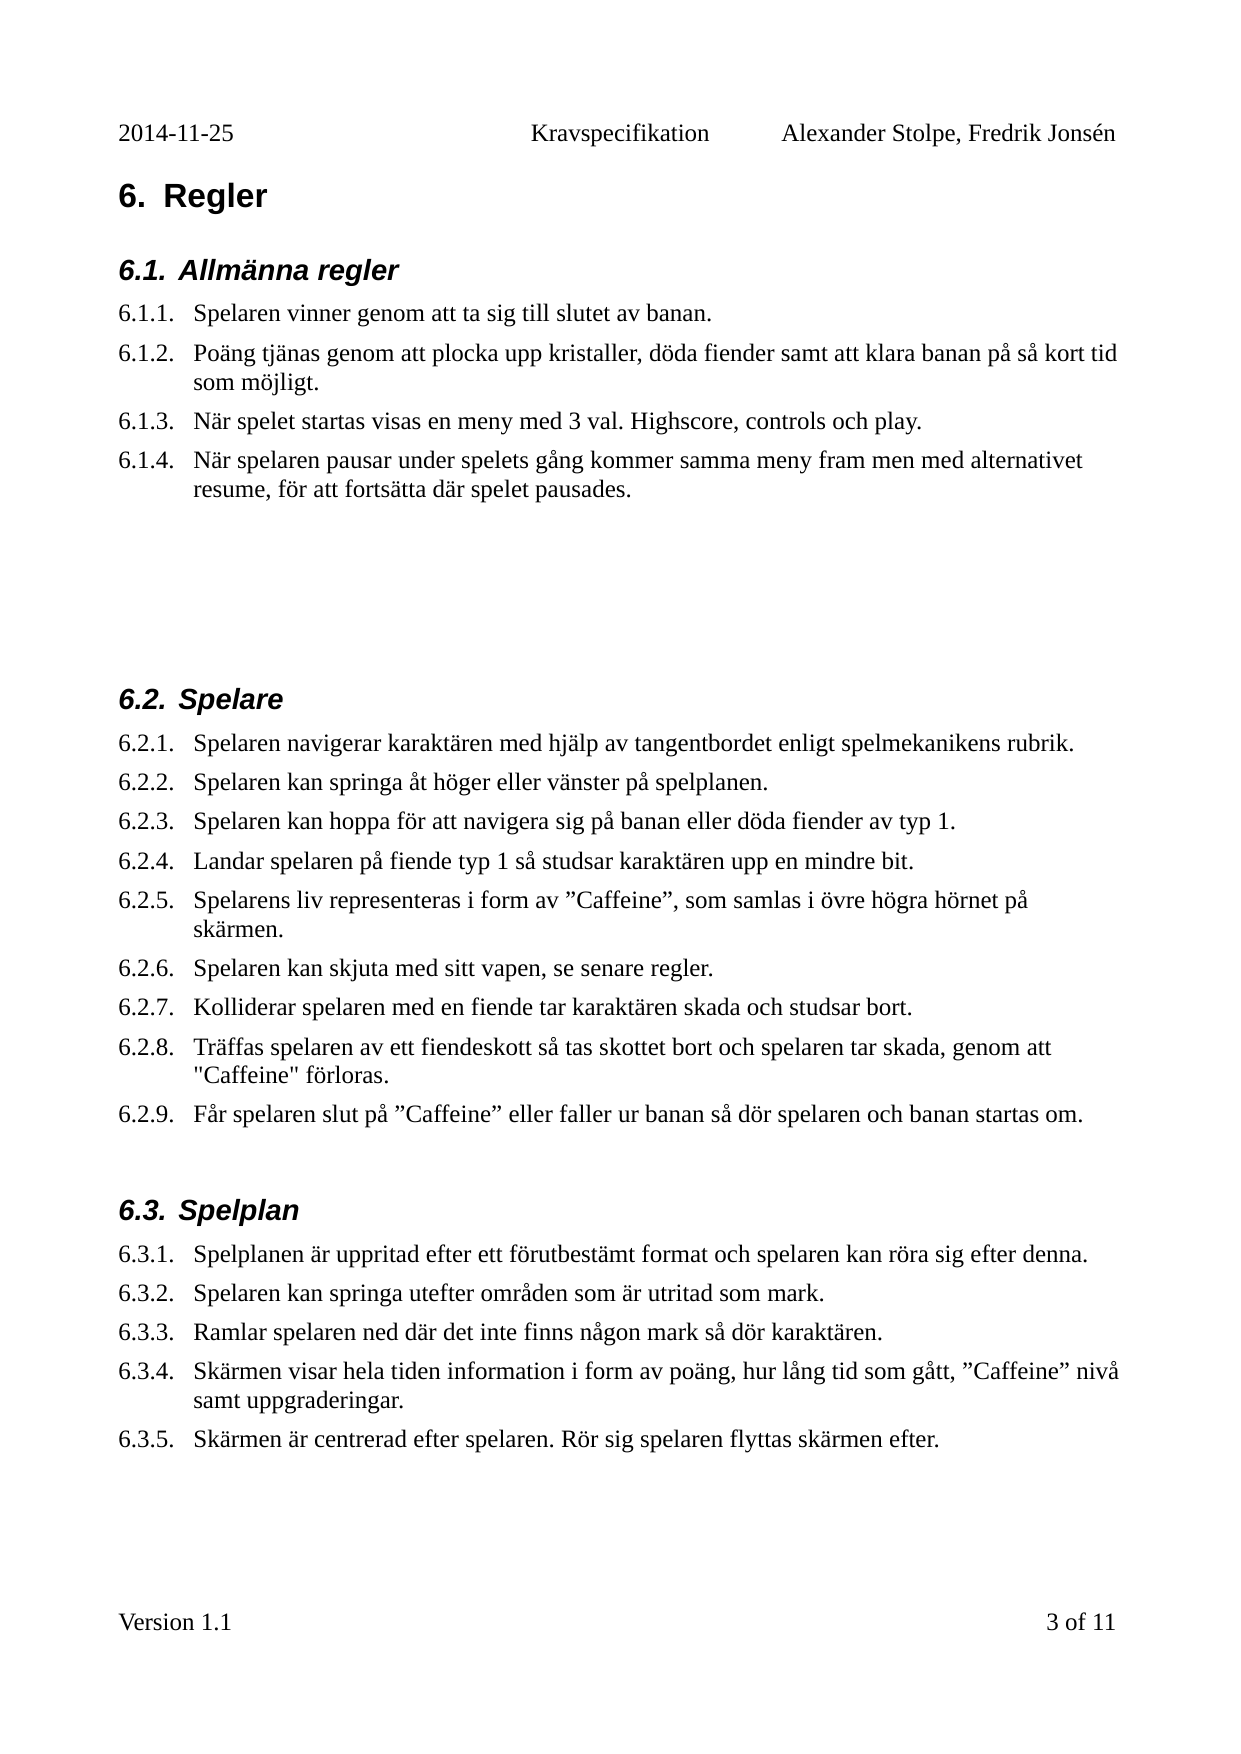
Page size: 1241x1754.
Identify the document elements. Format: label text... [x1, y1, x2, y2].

subtitle Spelaren kan springa utefter områden som är utritad som mark. [118, 1278, 1122, 1307]
subtitle Spelaren kan hoppa för att navigera sig på banan eller döda fiender av typ 1. [118, 806, 1122, 835]
subtitle När spelet startas visas en meny med 3 val. Highscore, controls och play. [118, 406, 1122, 434]
subtitle Ramlar spelaren ned där det inte finns någon mark så dör karaktären. [118, 1317, 1122, 1346]
subtitle Spelarens liv representeras i form av ”Caffeine”, som samlas i övre högra hörnet på skärmen. [118, 885, 1122, 942]
subtitle Skärmen är centrerad efter spelaren. Rör sig spelaren flyttas skärmen efter. [118, 1424, 1122, 1453]
subtitle Spelaren vinner genom att ta sig till slutet av banan. [118, 298, 1122, 327]
subtitle Spelplanen är uppritad efter ett förutbestämt format och spelaren kan röra sig efter denna. [118, 1239, 1122, 1267]
subtitle När spelaren pausar under spelets gång kommer samma meny fram men med alternativet resume, för att fortsätta där spelet pausades. [118, 445, 1122, 503]
subtitle Landar spelaren på fiende typ 1 så studsar karaktären upp en mindre bit. [118, 846, 1122, 874]
subtitle Kolliderar spelaren med en fiende tar karaktären skada och studsar bort. [118, 992, 1122, 1021]
subtitle Spelaren kan skjuta med sitt vapen, se senare regler. [118, 953, 1122, 982]
subtitle Poäng tjänas genom att plocka upp kristaller, döda fiender samt att klara banan på så kort tid som möjligt. [118, 338, 1122, 395]
subtitle Får spelaren slut på ”Caffeine” eller faller ur banan så dör spelaren och banan startas om. [118, 1099, 1122, 1128]
subtitle Träffas spelaren av ett fiendeskott så tas skottet bort och spelaren tar skada, genom att "Caffeine" förloras. [118, 1032, 1122, 1089]
subtitle Skärmen visar hela tiden information i form av poäng, hur lång tid som gått, ”Caffeine” nivå samt uppgraderingar. [118, 1356, 1122, 1414]
subtitle Spelare [118, 682, 1122, 715]
subtitle Regler [118, 176, 1122, 215]
subtitle Spelplan [118, 1193, 1122, 1226]
subtitle Spelaren kan springa åt höger eller vänster på spelplanen. [118, 767, 1122, 796]
subtitle Allmänna regler [118, 252, 1122, 286]
subtitle Spelaren navigerar karaktären med hjälp av tangentbordet enligt spelmekanikens rubrik. [118, 728, 1122, 757]
